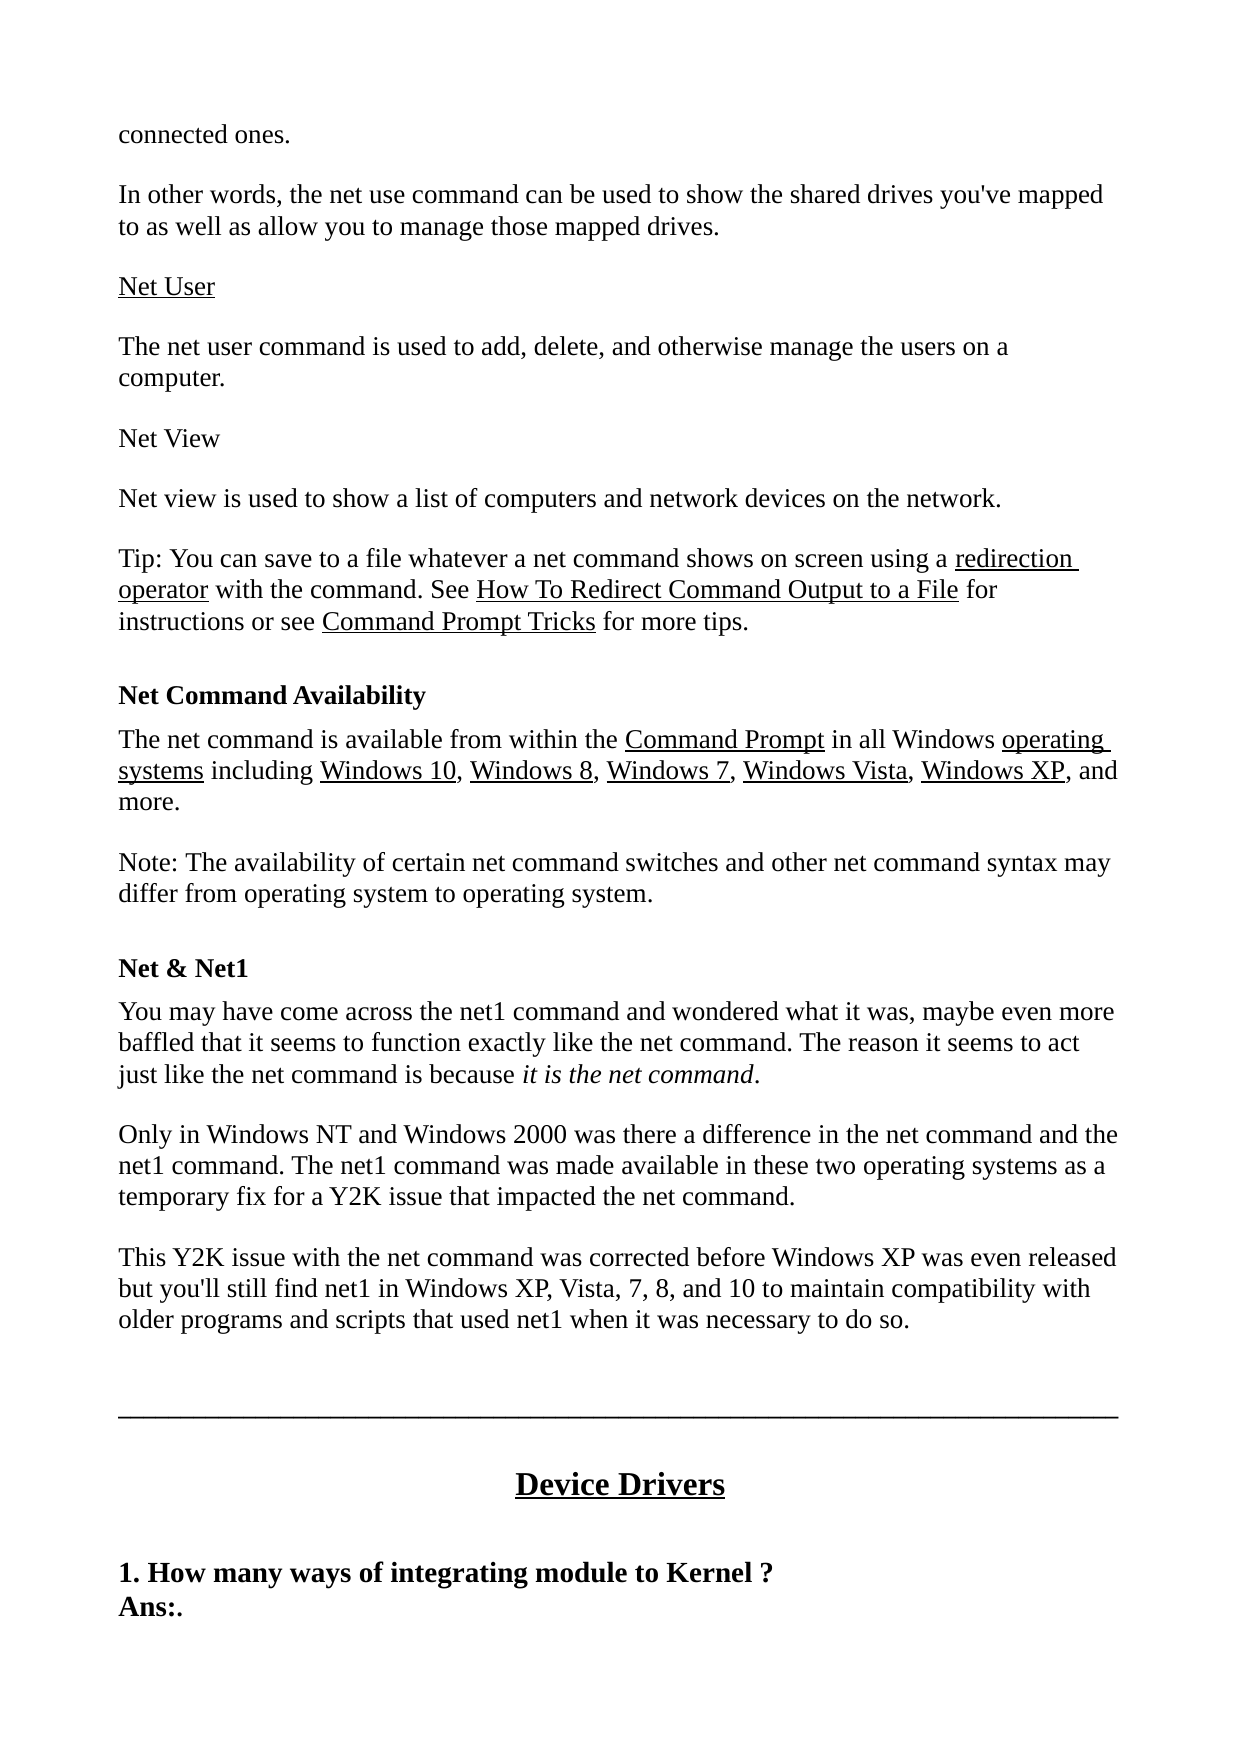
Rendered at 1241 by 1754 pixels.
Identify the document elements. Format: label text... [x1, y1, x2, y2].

text This Y2K issue with the net command was corrected before Windows XP was even released but you'll still find net1 in Windows XP, Vista, 7, 8, and 10 to maintain compatibility with older programs and scripts that used net1 when it was necessary to do so. [118, 1241, 1122, 1334]
text Net view is used to show a list of computers and network devices on the network. [118, 482, 1122, 513]
text Note: The availability of certain net command switches and other net command syntax may differ from operating system to operating system. [118, 846, 1122, 908]
subtitle Net Command Availability [118, 679, 1122, 711]
text Net View [118, 422, 1122, 453]
text ________________________________________________________________________________ [118, 1392, 1122, 1421]
text The net user command is used to add, delete, and otherwise manage the users on a computer. [118, 330, 1122, 392]
text You may have come across the net1 command and wondered what it was, maybe even more baffled that it seems to function exactly like the net command. The reason it seems to act just like the net command is because it is the net command. [118, 995, 1122, 1089]
text Ans:. [118, 1589, 1122, 1622]
text In other words, the net use command can be used to show the shared drives you've mapped to as well as allow you to manage those mapped drives. [118, 178, 1122, 241]
text The net command is available from within the Command Prompt in all Windows operating systems including Windows 10, Windows 8, Windows 7, Windows Vista, Windows XP, and more. [118, 723, 1122, 817]
text Net User [118, 270, 1122, 301]
text Tip: You can save to a file whatever a net command shows on screen using a redirection operator with the command. See How To Redirect Command Output to a File for instructions or see Command Prompt Tricks for more tips. [118, 542, 1122, 636]
subtitle Net & Net1 [118, 952, 1122, 983]
text connected ones. [118, 118, 1122, 149]
text 1. How many ways of integrating module to Kernel ? [118, 1555, 1122, 1589]
text Device Drivers [118, 1464, 1122, 1502]
text Only in Windows NT and Windows 2000 was there a difference in the net command and the net1 command. The net1 command was made available in these two operating systems as a temporary fix for a Y2K issue that impacted the net command. [118, 1118, 1122, 1211]
